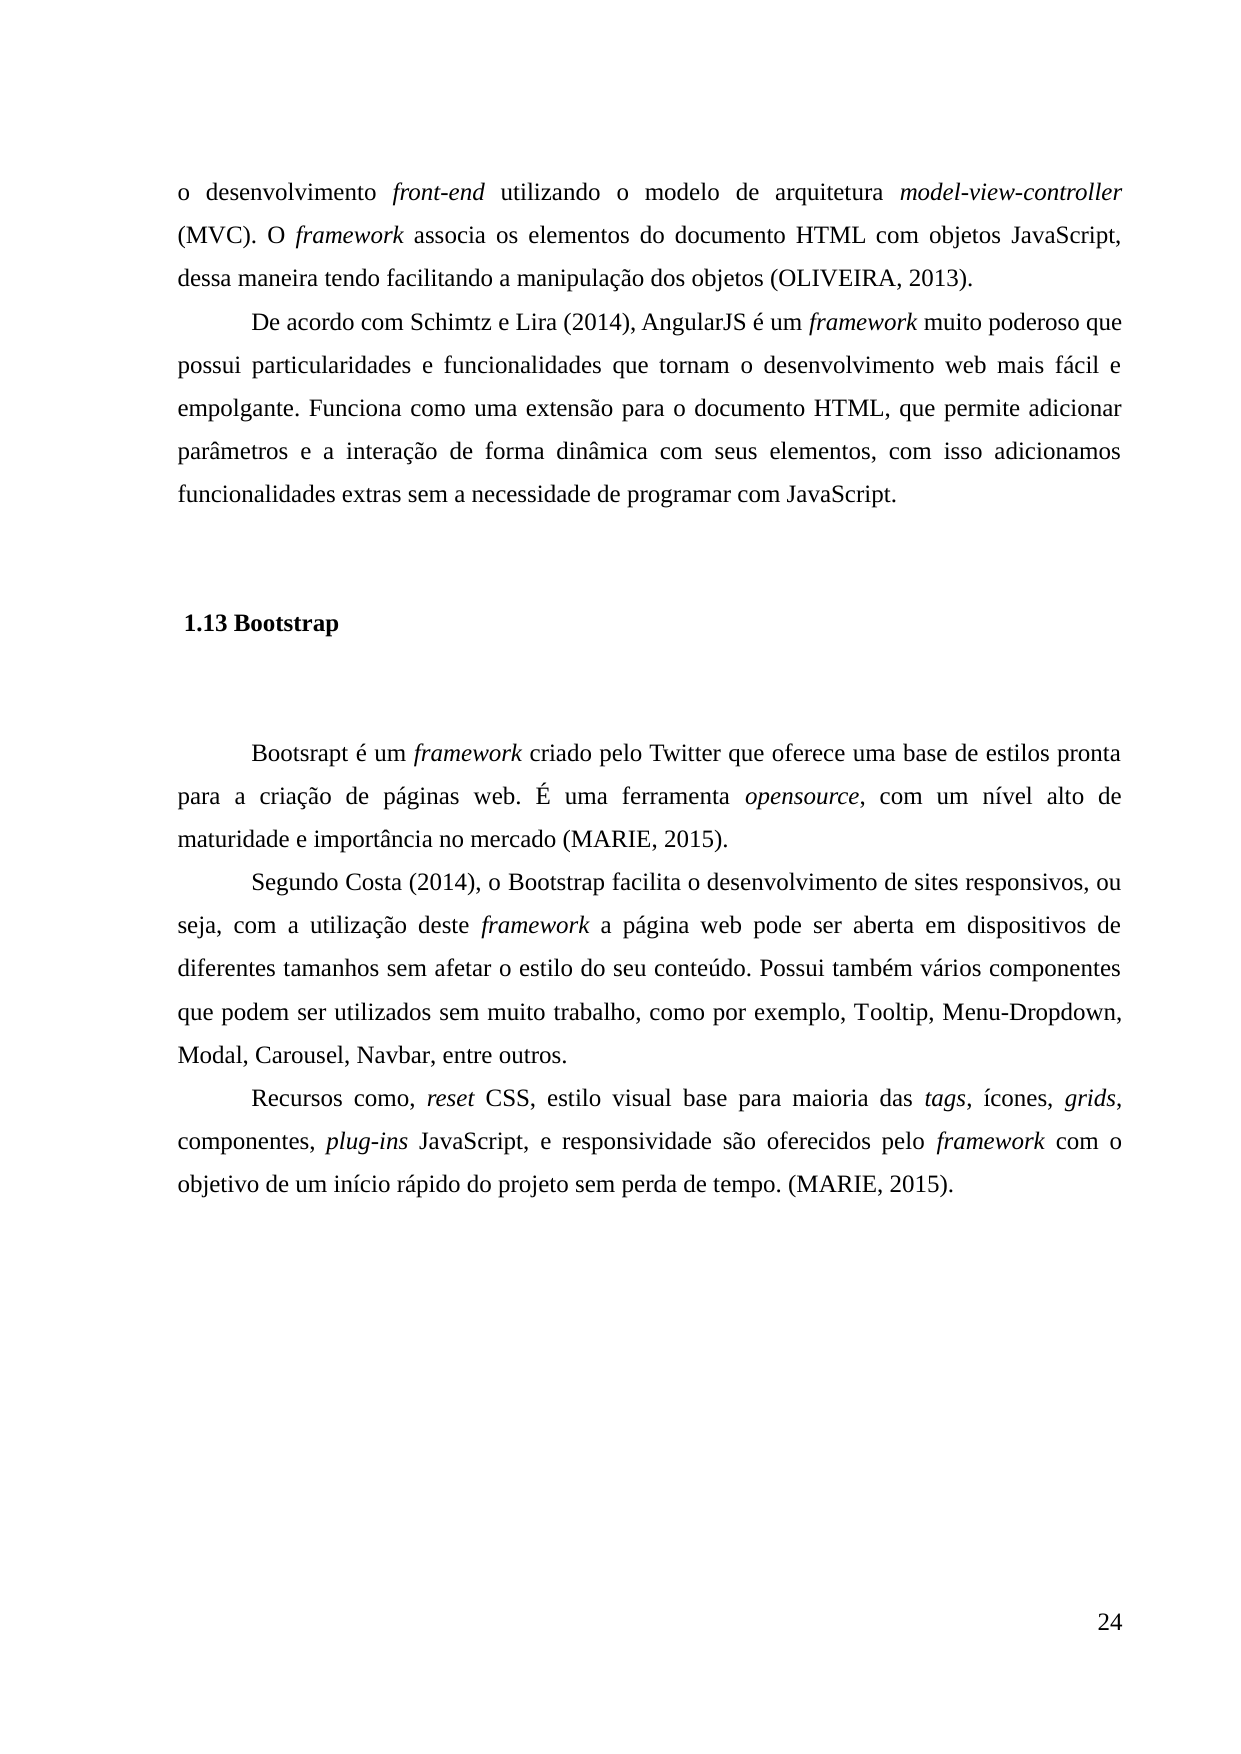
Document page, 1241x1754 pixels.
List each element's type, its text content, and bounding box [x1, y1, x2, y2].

text Recursos como, reset CSS, estilo visual base para maioria das tags, ícones, grids, componentes, plug-ins JavaScript, e responsividade são oferecidos pelo framework com o objetivo de um início rápido do projeto sem perda de tempo. (MARIE, 2015). [177, 1083, 1122, 1198]
text De acordo com Schimtz e Lira (2014), AngularJS é um framework muito poderoso que possui particularidades e funcionalidades que tornam o desenvolvimento web mais fácil e empolgante. Funciona como uma extensão para o documento HTML, que permite adicionar parâmetros e a interação de forma dinâmica com seus elementos, com isso adicionamos funcionalidades extras sem a necessidade de programar com JavaScript. [177, 307, 1122, 508]
text Bootsrapt é um framework criado pelo Twitter que oferece uma base de estilos pronta para a criação de páginas web. É uma ferramenta opensource, com um nível alto de maturidade e importância no mercado (MARIE, 2015). [177, 738, 1122, 853]
subtitle Bootstrap [177, 608, 1122, 637]
text o desenvolvimento front-end utilizando o modelo de arquitetura model-view-controller (MVC). O framework associa os elementos do documento HTML com objetos JavaScript, dessa maneira tendo facilitando a manipulação dos objetos (OLIVEIRA, 2013). [177, 177, 1122, 292]
text Segundo Costa (2014), o Bootstrap facilita o desenvolvimento de sites responsivos, ou seja, com a utilização deste framework a página web pode ser aberta em dispositivos de diferentes tamanhos sem afetar o estilo do seu conteúdo. Possui também vários componentes que podem ser utilizados sem muito trabalho, como por exemplo, Tooltip, Menu-Dropdown, Modal, Carousel, Navbar, entre outros. [177, 867, 1122, 1068]
